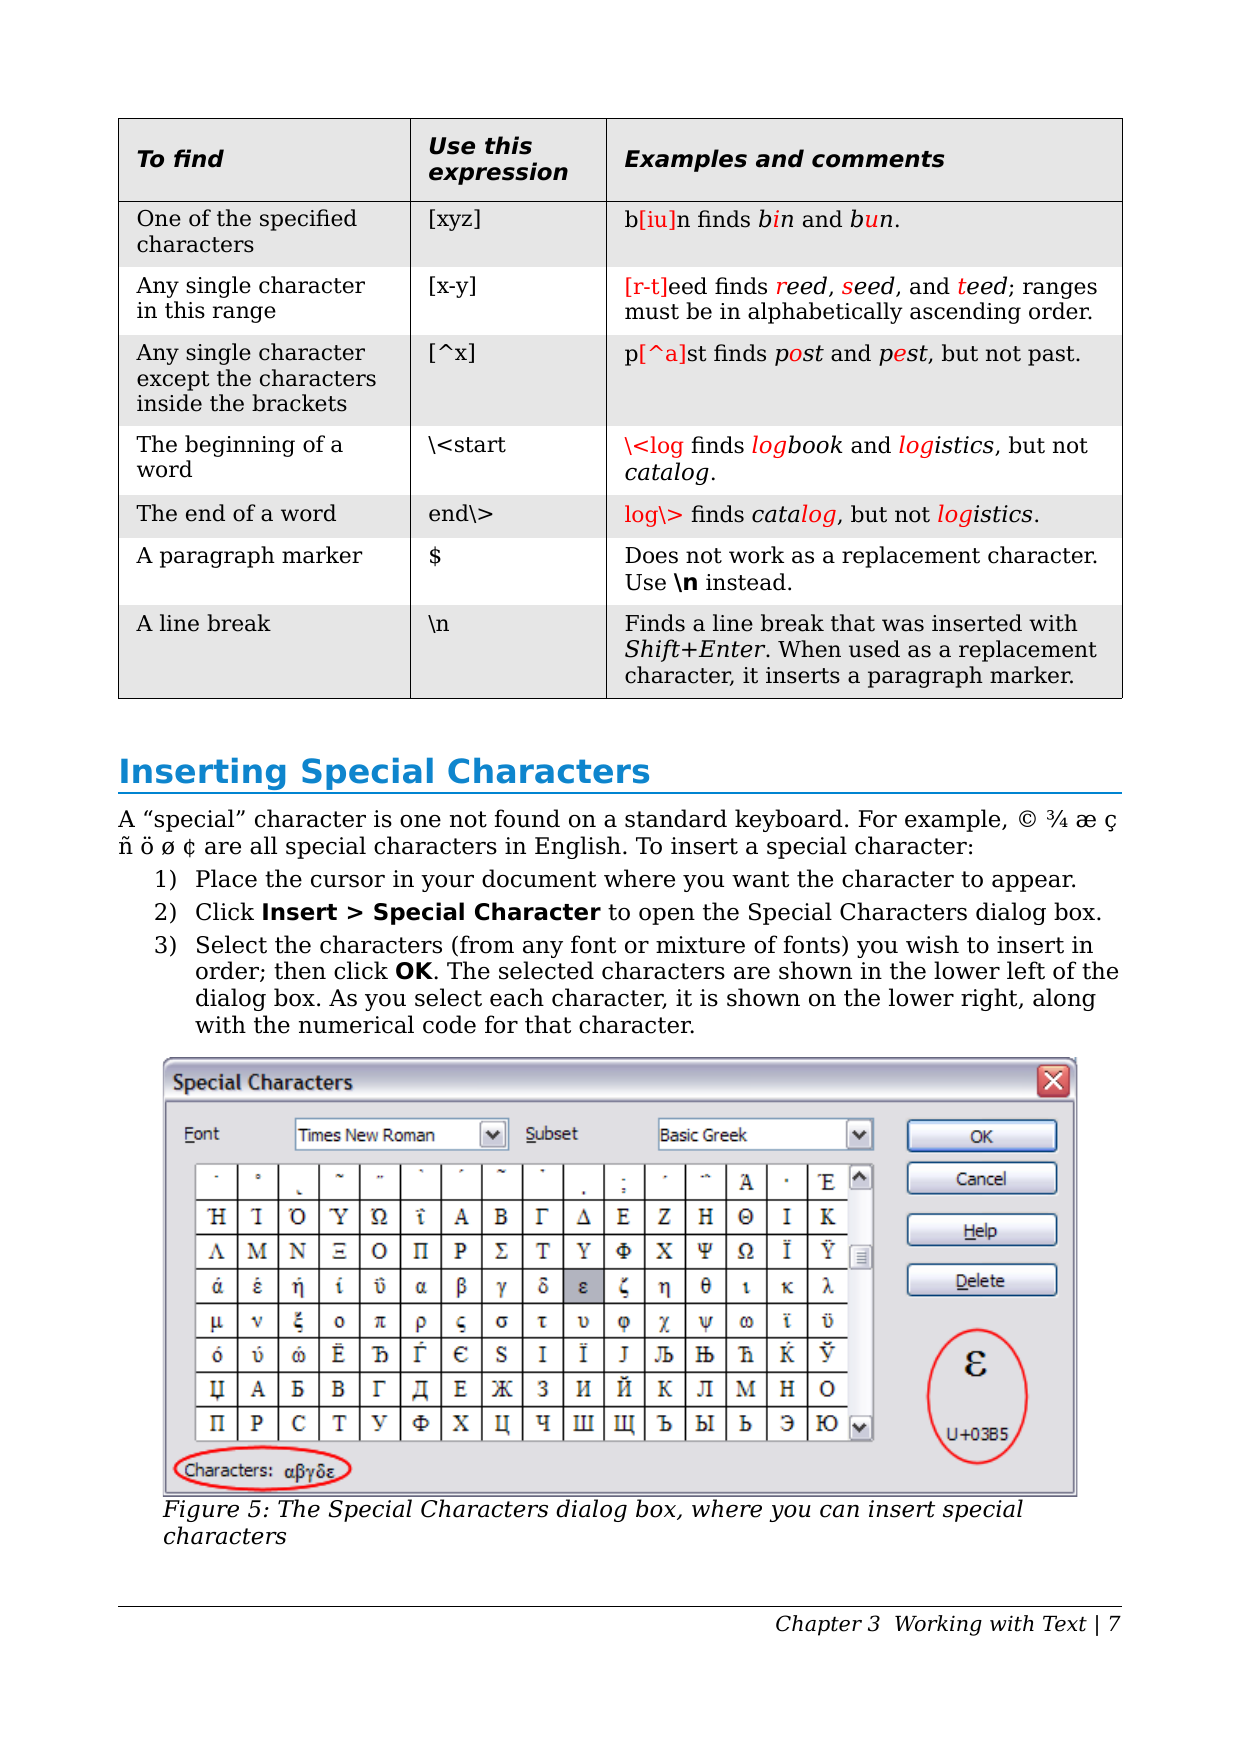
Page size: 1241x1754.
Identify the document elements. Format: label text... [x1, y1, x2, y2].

table_cell Any single character in this range [119, 267, 410, 335]
list A “special” character is one not found on a standard keyboard. For example, © ¾ æ ç ñ ö ø ¢ are all special characters in English. To insert a special character: [118, 806, 1122, 859]
table_cell \<start [411, 426, 606, 495]
table_cell \<log finds logbook and logistics, but not catalog. [607, 426, 1122, 495]
table_cell [xyz] [411, 202, 606, 267]
table_cell [r-t]eed finds reed, seed, and teed; ranges must be in alphabetically ascending order. [607, 267, 1122, 335]
table_cell b[iu]n finds bin and bun. [607, 202, 1122, 267]
table_cell Does not work as a replacement character. Use \n instead. [607, 538, 1122, 605]
list Select the characters (from any font or mixture of fonts) you wish to insert in order; then click OK. The selected characters are shown in the lower left of the dialog box. As you select each character, it is shown on the lower right, along with the numerical code for that character. [177, 932, 1122, 1038]
table_cell $ [411, 538, 606, 605]
table_cell end\> [411, 495, 606, 538]
table_cell p[^a]st finds post and pest, but not past. [607, 335, 1122, 426]
table_header To find [119, 119, 410, 201]
list Click Insert > Special Character to open the Special Characters dialog box. [177, 899, 1122, 926]
table_cell log\> finds catalog, but not logistics. [607, 495, 1122, 538]
table_cell [^x] [411, 335, 606, 426]
table_cell \n [411, 605, 606, 698]
table_cell The beginning of a word [119, 426, 410, 495]
table_cell A line break [119, 605, 410, 698]
table_cell A paragraph marker [119, 538, 410, 605]
list Place the cursor in your document where you want the character to appear. [177, 866, 1122, 893]
text Figure 5: The Special Characters dialog box, where you can insert special characters [163, 1497, 1077, 1550]
table_header Examples and comments [607, 119, 1122, 201]
table_cell Finds a line break that was inserted with Shift+Enter. When used as a replacement character, it inserts a paragraph marker. [607, 605, 1122, 698]
table_cell The end of a word [119, 495, 410, 538]
subtitle Inserting Special Characters [118, 753, 1122, 792]
table_cell Any single character except the characters inside the brackets [119, 335, 410, 426]
table_cell [x-y] [411, 267, 606, 335]
table_header Use this expression [411, 119, 606, 201]
table_cell One of the specified characters [119, 202, 410, 267]
picture [162, 1057, 1078, 1497]
